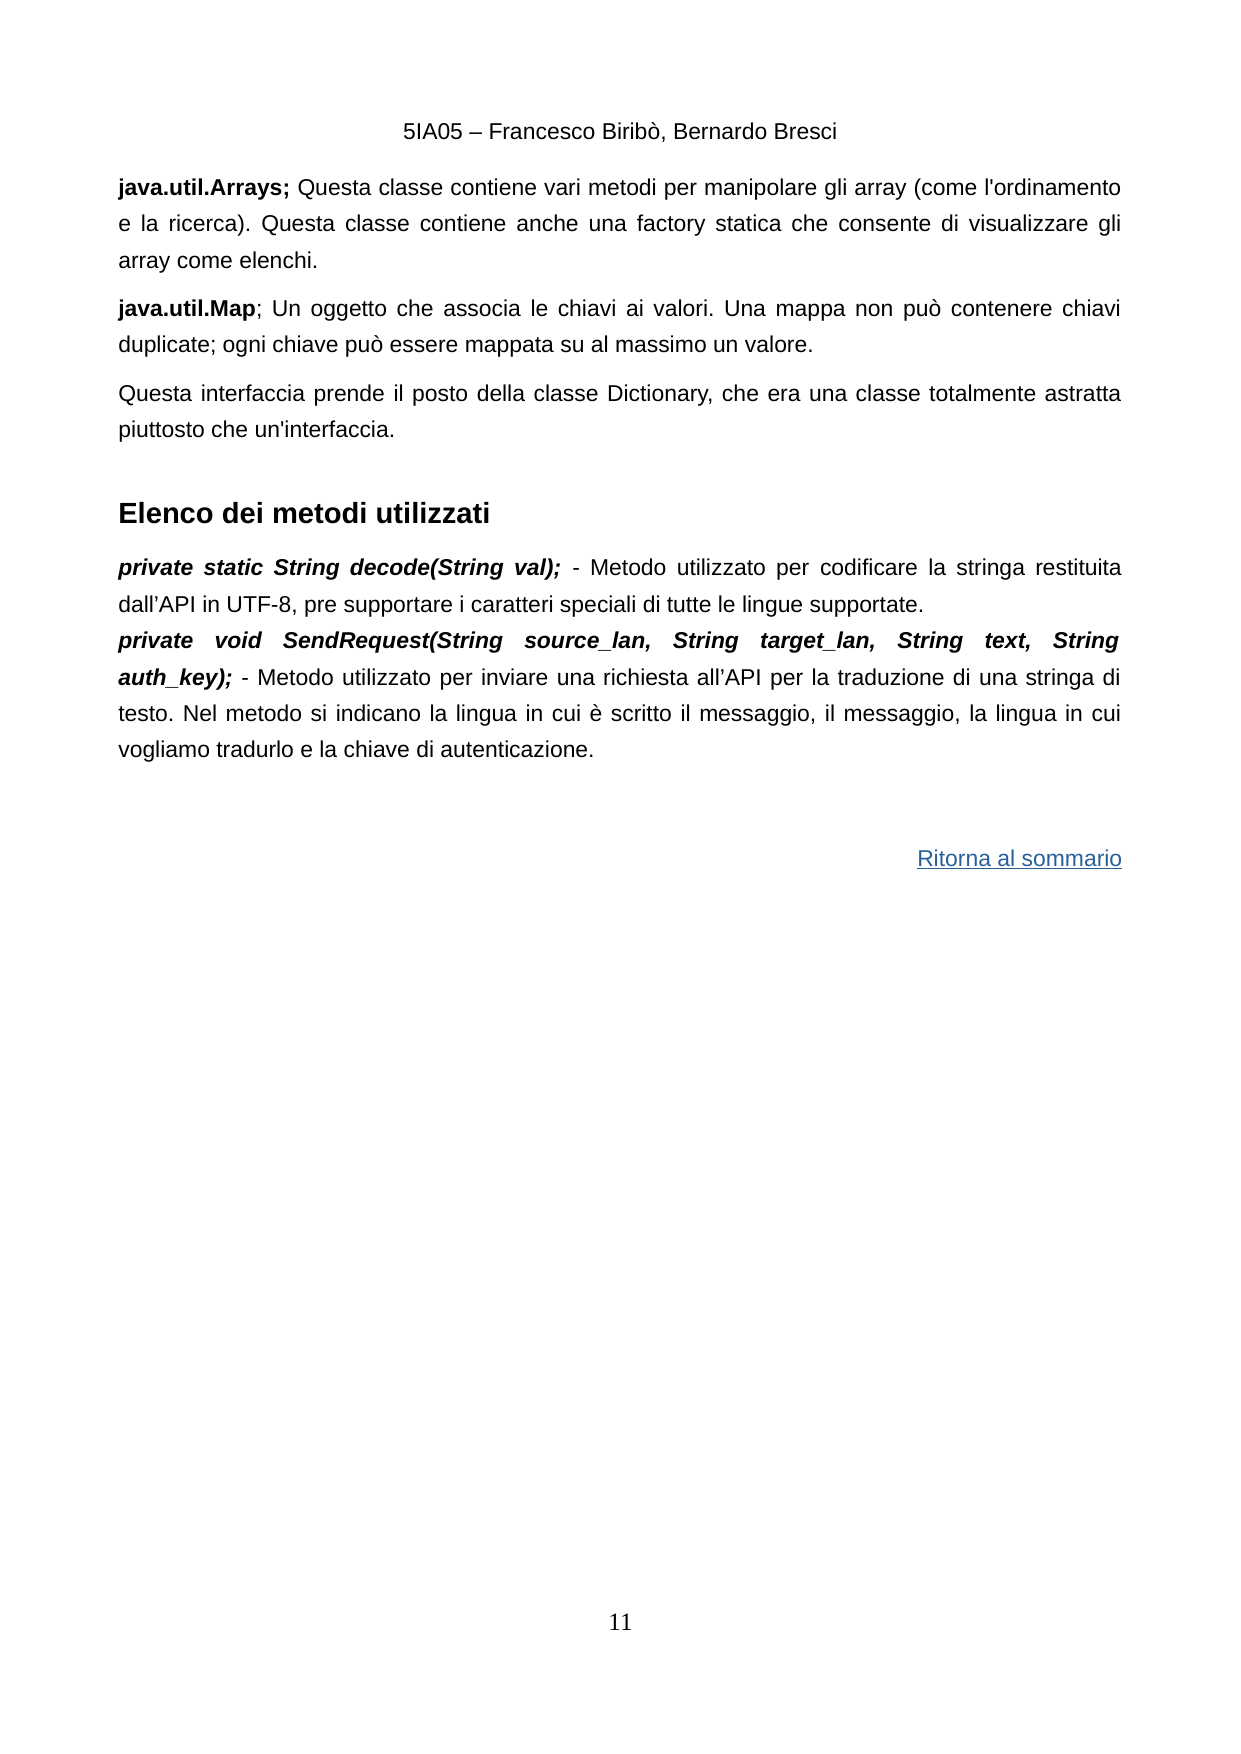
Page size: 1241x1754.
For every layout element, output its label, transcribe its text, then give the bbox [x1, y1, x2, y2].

text java.util.Arrays; Questa classe contiene vari metodi per manipolare gli array (come l'ordinamento e la ricerca). Questa classe contiene anche una factory statica che consente di visualizzare gli array come elenchi. [118, 174, 1122, 273]
text private static String decode(String val); - Metodo utilizzato per codificare la stringa restituita dall’API in UTF-8, pre supportare i caratteri speciali di tutte le lingue supportate. [118, 554, 1122, 617]
text java.util.Map; Un oggetto che associa le chiavi ai valori. Una mappa non può contenere chiavi duplicate; ogni chiave può essere mappata su al massimo un valore. [118, 295, 1122, 358]
text private void SendRequest(String source_lan, String target_lan, String text, String auth_key); - Metodo utilizzato per inviare una richiesta all’API per la traduzione di una stringa di testo. Nel metodo si indicano la lingua in cui è scritto il messaggio, il messaggio, la lingua in cui vogliamo tradurlo e la chiave di autenticazione. [118, 627, 1122, 762]
text Ritorna al sommario [118, 845, 1122, 872]
text Questa interfaccia prende il posto della classe Dictionary, che era una classe totalmente astratta piuttosto che un'interfaccia. [118, 379, 1122, 442]
subtitle Elenco dei metodi utilizzati [118, 496, 1122, 529]
